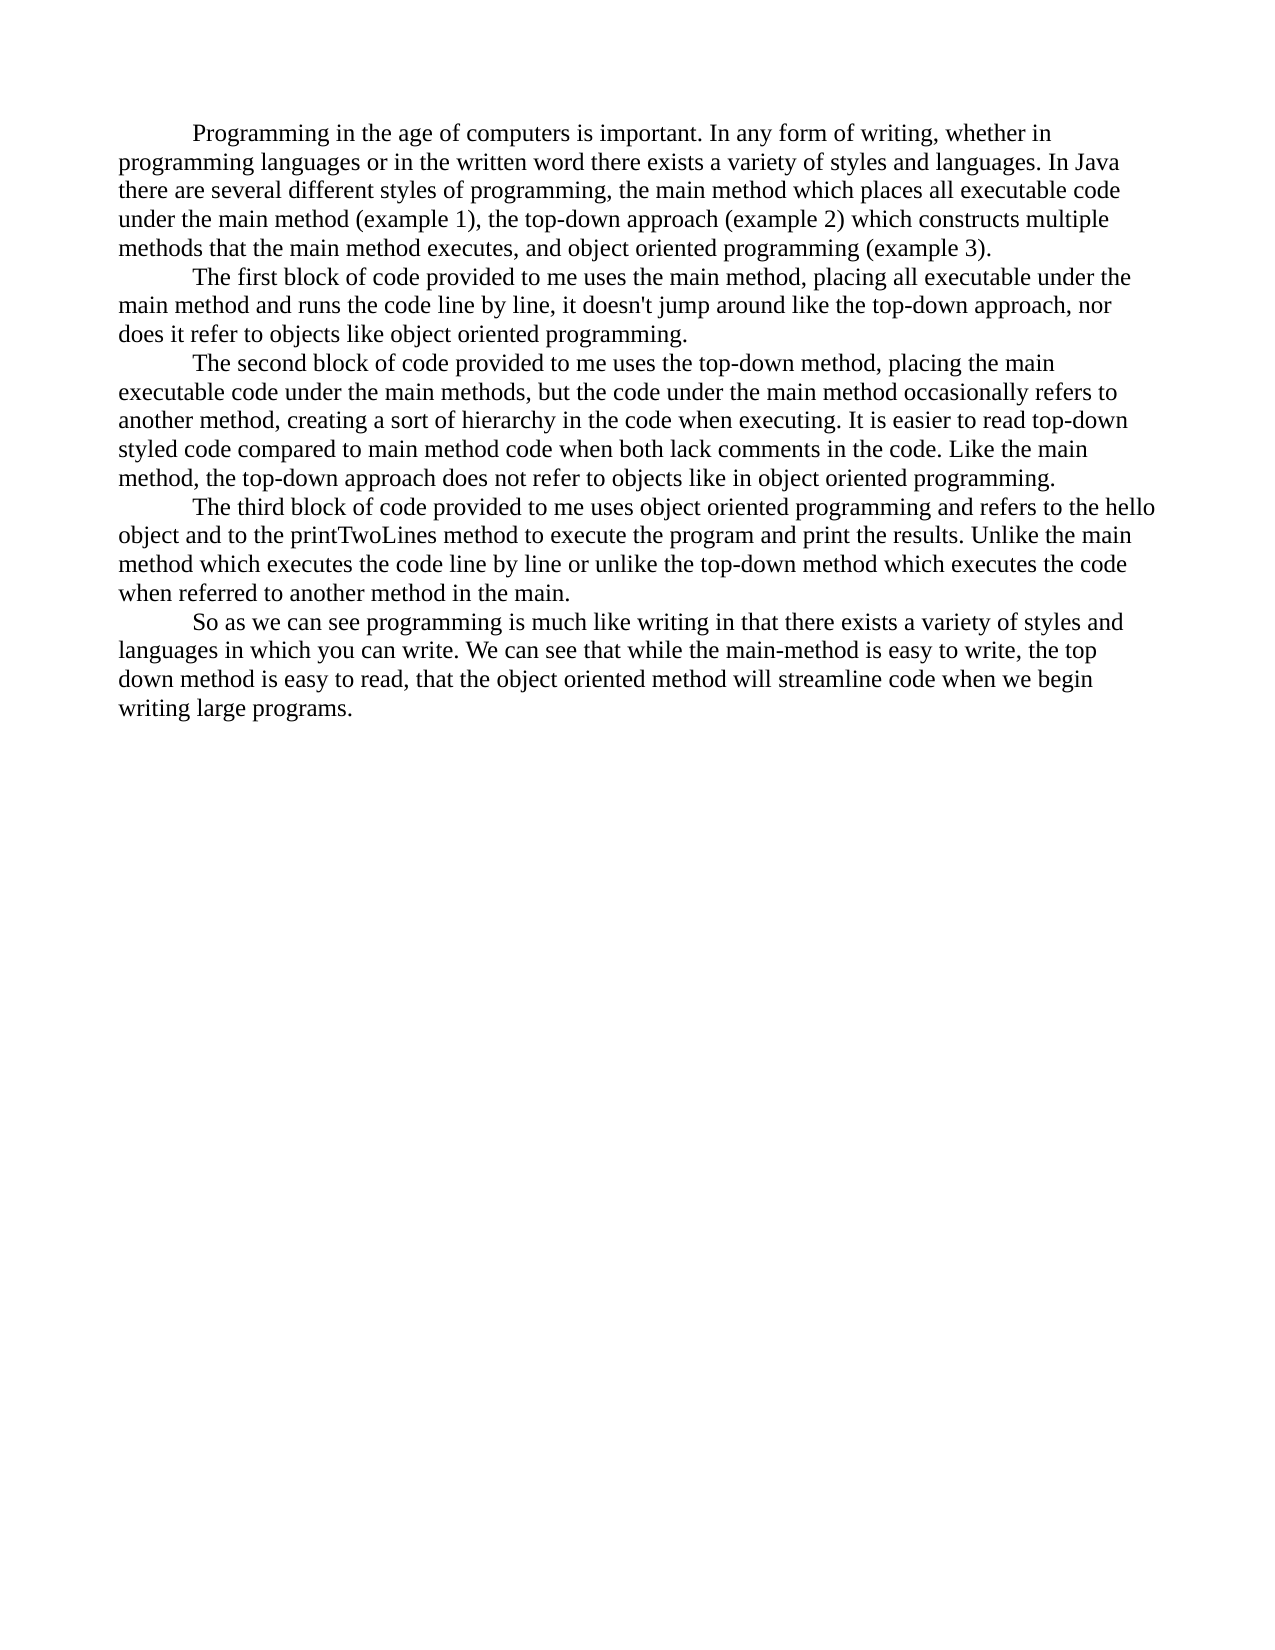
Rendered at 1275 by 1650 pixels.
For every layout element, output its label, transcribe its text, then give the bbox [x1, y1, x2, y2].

text The first block of code provided to me uses the main method, placing all executable under the main method and runs the code line by line, it doesn't jump around like the top-down approach, nor does it refer to objects like object oriented programming. [118, 262, 1157, 348]
text The third block of code provided to me uses object oriented programming and refers to the hello object and to the printTwoLines method to execute the program and print the results. Unlike the main method which executes the code line by line or unlike the top-down method which executes the code when referred to another method in the main. [118, 492, 1157, 607]
text The second block of code provided to me uses the top-down method, placing the main executable code under the main methods, but the code under the main method occasionally refers to another method, creating a sort of hierarchy in the code when executing. It is easier to read top-down styled code compared to main method code when both lack comments in the code. Like the main method, the top-down approach does not refer to objects like in object oriented programming. [118, 348, 1157, 492]
text So as we can see programming is much like writing in that there exists a variety of styles and languages in which you can write. We can see that while the main-method is easy to write, the top down method is easy to read, that the object oriented method will streamline code when we begin writing large programs. [118, 607, 1157, 722]
text Programming in the age of computers is important. In any form of writing, whether in programming languages or in the written word there exists a variety of styles and languages. In Java there are several different styles of programming, the main method which places all executable code under the main method (example 1), the top-down approach (example 2) which constructs multiple methods that the main method executes, and object oriented programming (example 3). [118, 118, 1157, 262]
